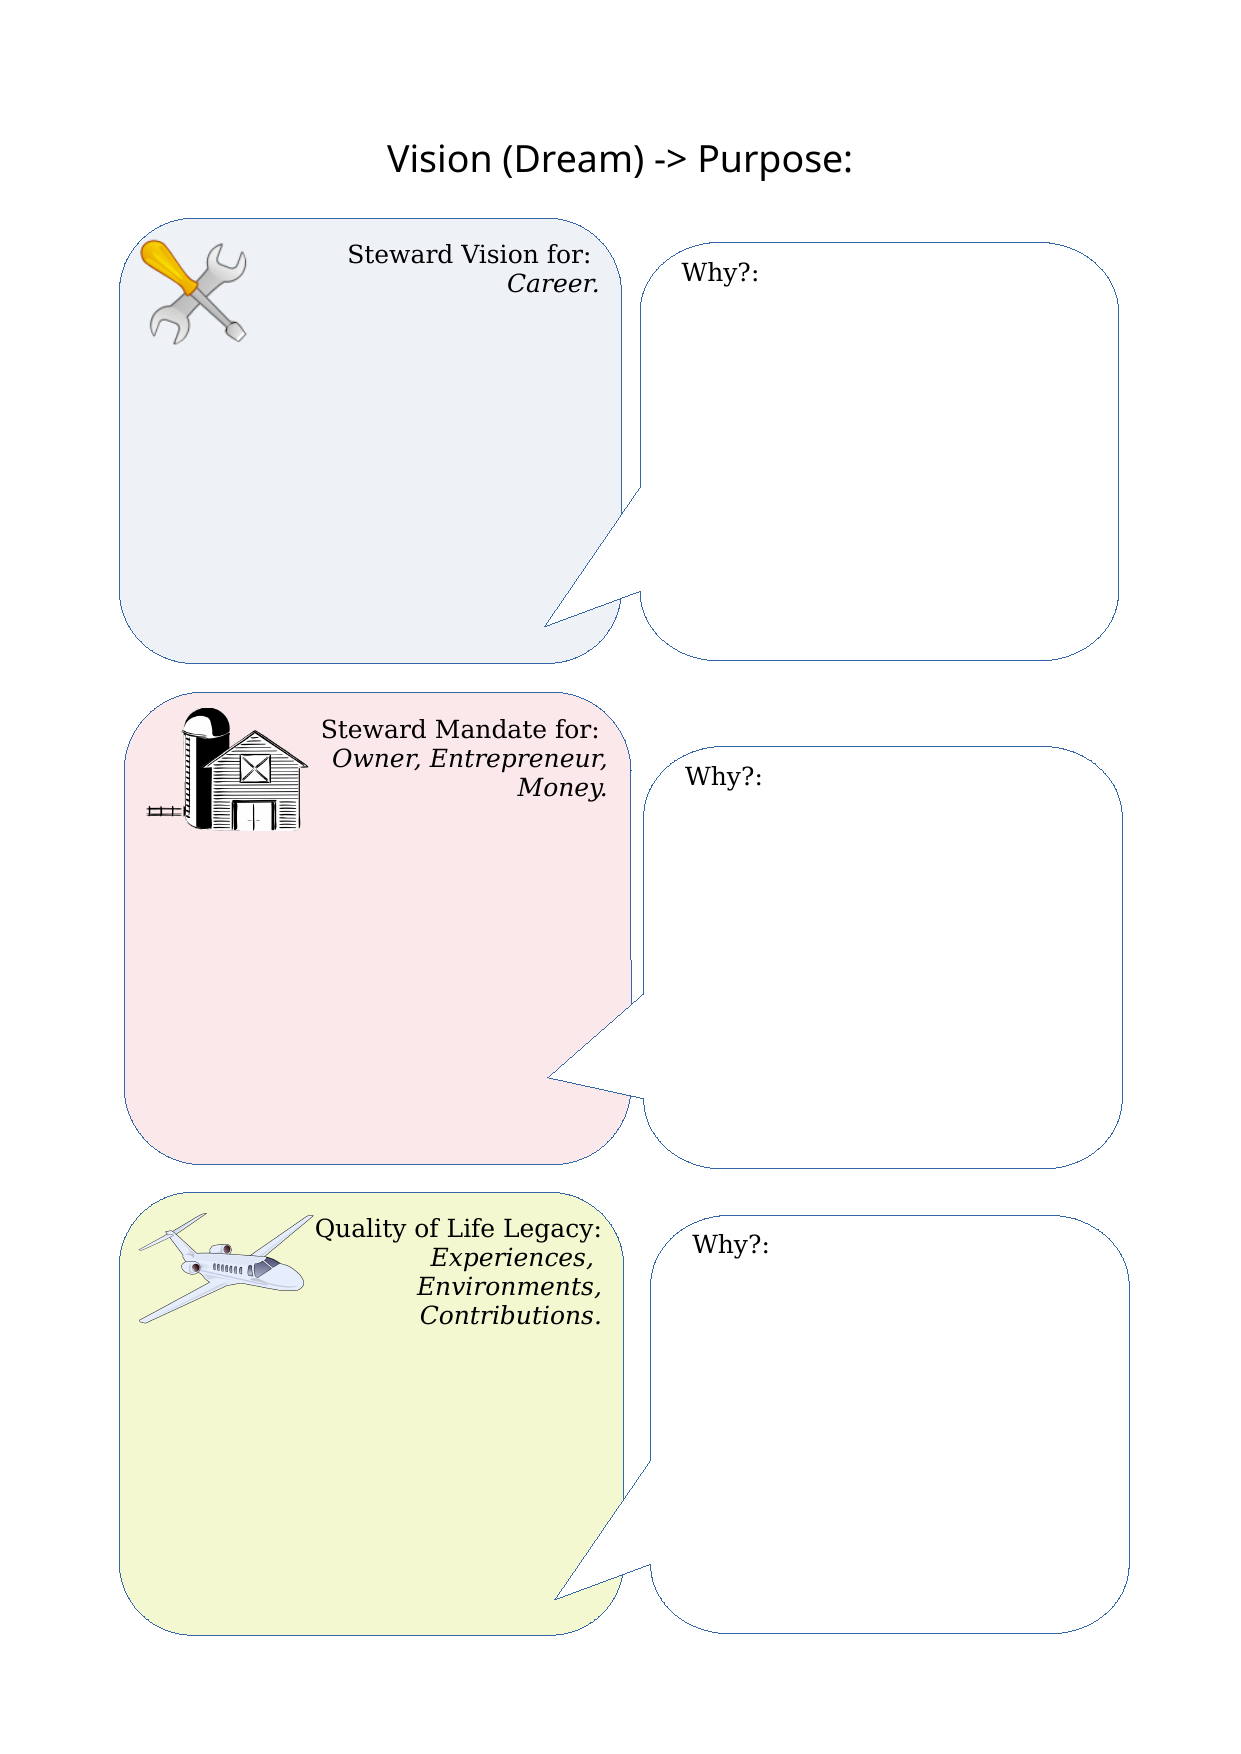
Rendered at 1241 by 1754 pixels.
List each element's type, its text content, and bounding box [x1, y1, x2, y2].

picture [137, 234, 264, 361]
picture [146, 708, 309, 831]
text Vision (Dream) -> Purpose: [121, 133, 1119, 184]
picture [131, 1201, 322, 1337]
